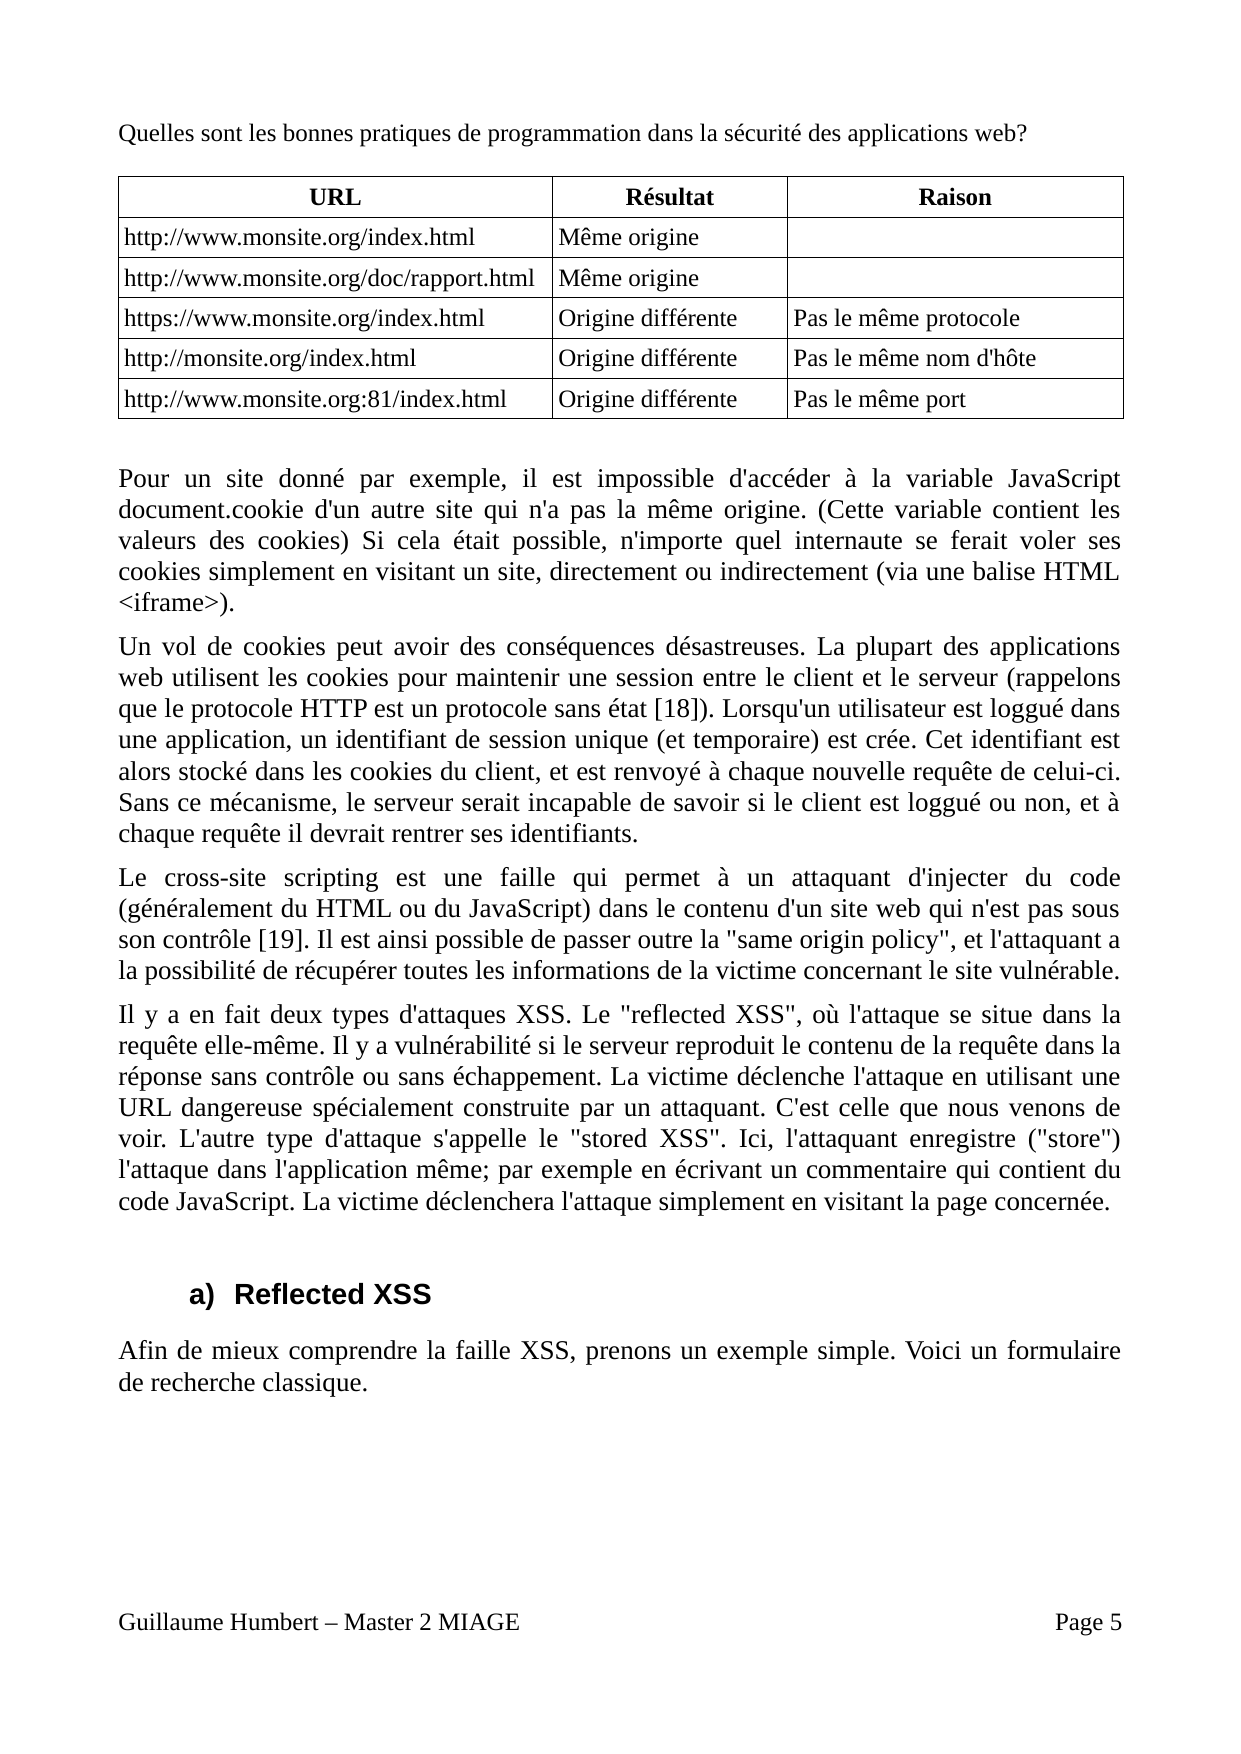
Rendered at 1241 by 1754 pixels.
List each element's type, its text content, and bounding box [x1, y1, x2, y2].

text Pour un site donné par exemple, il est impossible d'accéder à la variable JavaScript document.cookie d'un autre site qui n'a pas la même origine. (Cette variable contient les valeurs des cookies) Si cela était possible, n'importe quel internaute se ferait voler ses cookies simplement en visitant un site, directement ou indirectement (via une balise HTML <iframe>). [118, 462, 1122, 618]
table_cell [788, 218, 1123, 257]
text Le cross-site scripting est une faille qui permet à un attaquant d'injecter du code (généralement du HTML ou du JavaScript) dans le contenu d'un site web qui n'est pas sous son contrôle [19]. Il est ainsi possible de passer outre la "same origin policy", et l'attaquant a la possibilité de récupérer toutes les informations de la victime concernant le site vulnérable. [118, 861, 1122, 985]
text Un vol de cookies peut avoir des conséquences désastreuses. La plupart des applications web utilisent les cookies pour maintenir une session entre le client et le serveur (rappelons que le protocole HTTP est un protocole sans état [18]). Lorsqu'un utilisateur est loggué dans une application, un identifiant de session unique (et temporaire) est crée. Cet identifiant est alors stocké dans les cookies du client, et est renvoyé à chaque nouvelle requête de celui-ci. Sans ce mécanisme, le serveur serait incapable de savoir si le client est loggué ou non, et à chaque requête il devrait rentrer ses identifiants. [118, 630, 1122, 848]
table_cell Même origine [553, 218, 787, 257]
table_header URL [119, 177, 552, 217]
text Afin de mieux comprendre la faille XSS, prenons un exemple simple. Voici un formulaire de recherche classique. [118, 1334, 1122, 1397]
table_cell Origine différente [553, 298, 787, 338]
table_cell [788, 258, 1123, 297]
table_cell http://monsite.org/index.html [119, 339, 552, 378]
table_cell http://www.monsite.org/doc/rapport.html [119, 258, 552, 297]
table_cell Origine différente [553, 379, 787, 418]
table_cell Pas le même port [788, 379, 1123, 418]
table_cell Pas le même protocole [788, 298, 1123, 338]
table_header Raison [788, 177, 1123, 217]
table_cell Même origine [553, 258, 787, 297]
text Il y a en fait deux types d'attaques XSS. Le "reflected XSS", où l'attaque se situe dans la requête elle-même. Il y a vulnérabilité si le serveur reproduit le contenu de la requête dans la réponse sans contrôle ou sans échappement. La victime déclenche l'attaque en utilisant une URL dangereuse spécialement construite par un attaquant. C'est celle que nous venons de voir. L'autre type d'attaque s'appelle le "stored XSS". Ici, l'attaquant enregistre ("store") l'attaque dans l'application même; par exemple en écrivant un commentaire qui contient du code JavaScript. La victime déclenchera l'attaque simplement en visitant la page concernée. [118, 998, 1122, 1216]
table_cell Pas le même nom d'hôte [788, 339, 1123, 378]
table_cell https://www.monsite.org/index.html [119, 298, 552, 338]
table_cell http://www.monsite.org:81/index.html [119, 379, 552, 418]
table_cell http://www.monsite.org/index.html [119, 218, 552, 257]
subtitle Reflected XSS [189, 1277, 1122, 1310]
table_cell Origine différente [553, 339, 787, 378]
table_header Résultat [553, 177, 787, 217]
